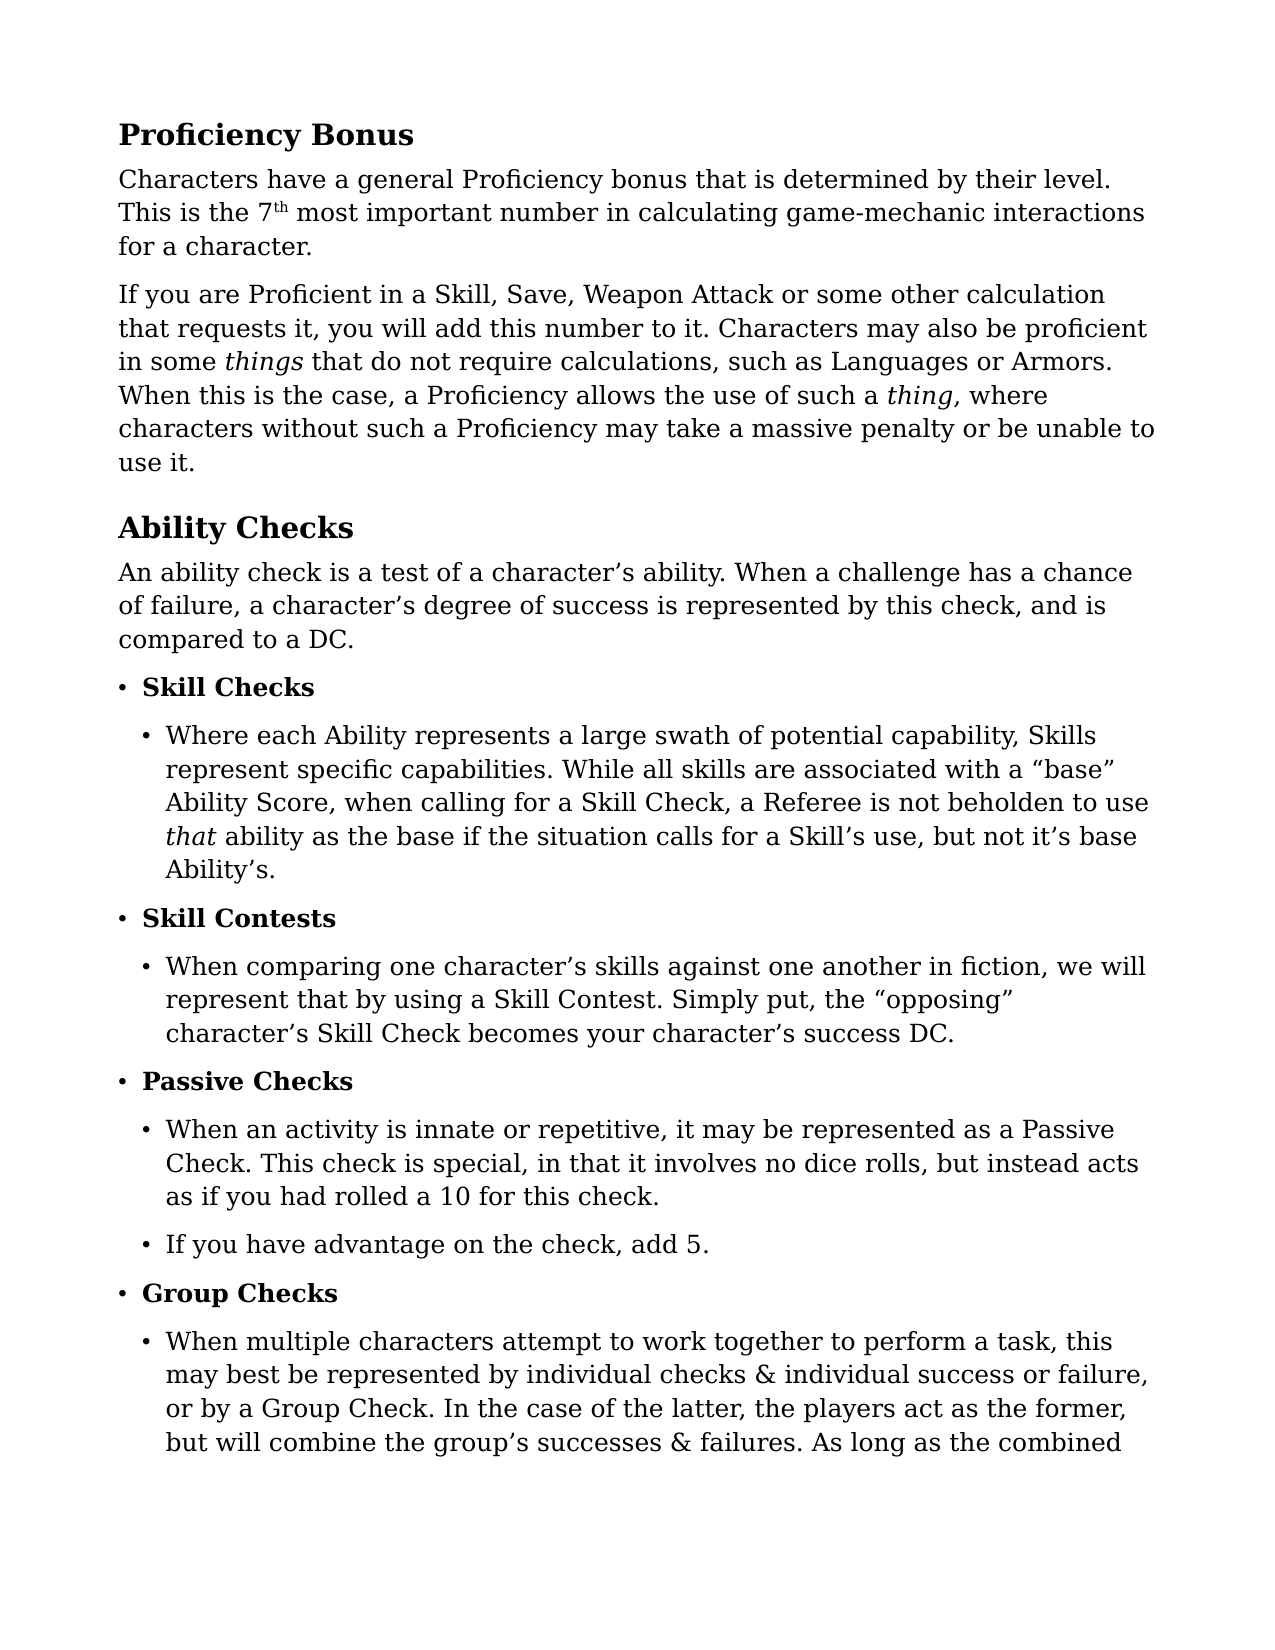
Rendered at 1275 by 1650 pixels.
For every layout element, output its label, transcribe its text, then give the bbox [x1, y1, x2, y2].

list If you have advantage on the check, add 5. [142, 1231, 1157, 1260]
list Passive Checks [118, 1067, 1157, 1096]
list Where each Ability represents a large swath of potential capability, Skills represent specific capabilities. While all skills are associated with a “base” Ability Score, when calling for a Skill Check, a Referee is not beholden to use that ability as the base if the situation calls for a Skill’s use, but not it’s base Ability’s. [142, 721, 1157, 884]
text If you are Proficient in a Skill, Save, Weapon Attack or some other calculation that requests it, you will add this number to it. Characters may also be proficient in some things that do not require calculations, such as Languages or Armors. When this is the case, a Proficiency allows the use of such a thing, where characters without such a Proficiency may take a massive penalty or be unable to use it. [118, 280, 1157, 477]
list When comparing one character’s skills against one another in fiction, we will represent that by using a Skill Contest. Simply put, the “opposing” character’s Skill Check becomes your character’s success DC. [142, 952, 1157, 1048]
list Skill Contests [118, 903, 1157, 933]
list When an activity is innate or repetitive, it may be represented as a Passive Check. This check is special, in that it involves no dice rolls, but instead acts as if you had rolled a 10 for this check. [142, 1115, 1157, 1212]
text Characters have a general Proficiency bonus that is determined by their level. This is the 7th most important number in calculating game-mechanic interactions for a character. [118, 165, 1157, 261]
list Group Checks [118, 1279, 1157, 1308]
list Skill Checks [118, 673, 1157, 702]
text An ability check is a test of a character’s ability. When a challenge has a chance of failure, a character’s degree of success is represented by this check, and is compared to a DC. [118, 558, 1157, 654]
list When multiple characters attempt to work together to perform a task, this may best be represented by individual checks & individual success or failure, or by a Group Check. In the case of the latter, the players act as the former, but will combine the group’s successes & failures. As long as the combined [142, 1327, 1157, 1457]
subtitle Proficiency Bonus [118, 118, 1157, 153]
subtitle Ability Checks [118, 511, 1157, 545]
